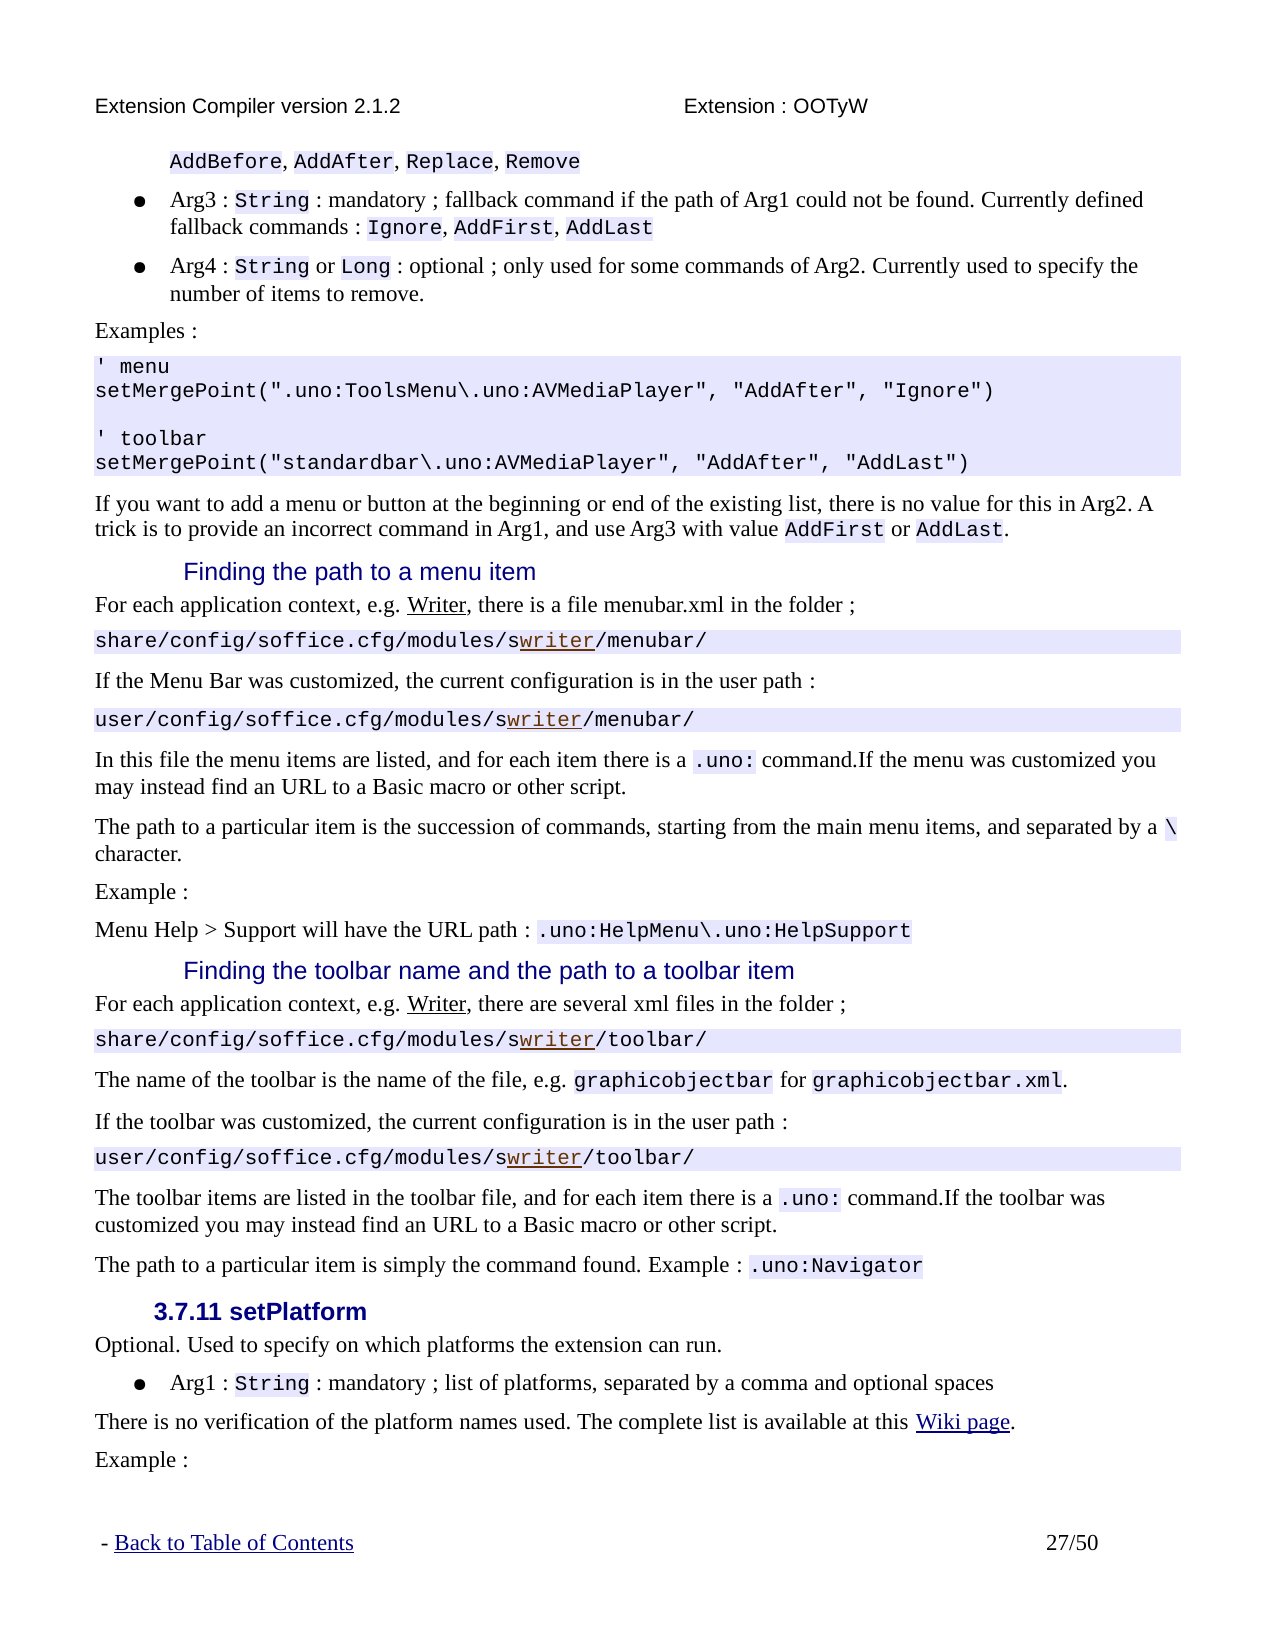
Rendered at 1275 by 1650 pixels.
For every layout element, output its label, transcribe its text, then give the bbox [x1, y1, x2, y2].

text The name of the toolbar is the name of the file, e.g. graphicobjectbar for graphicobjectbar.xml. [94, 1067, 1181, 1094]
text For each application context, e.g. Writer, there is a file menubar.xml in the folder ; [94, 592, 1181, 617]
text In this file the menu items are listed, and for each item there is a .uno: command.If the menu was customized you may instead find an URL to a Basic macro or other script. [94, 747, 1181, 799]
text The path to a particular item is the succession of commands, starting from the main menu items, and separated by a \ character. [94, 814, 1181, 867]
text If the Menu Bar was customized, the current configuration is in the user path : [94, 668, 1181, 694]
text user/config/soffice.cfg/modules/swriter/toolbar/ [94, 1147, 507, 1171]
text share/config/soffice.cfg/modules/swriter/menubar/ [594, 630, 1181, 654]
text The path to a particular item is simply the command found. Example : .uno:Navigator [94, 1252, 1181, 1279]
text user/config/soffice.cfg/modules/swriter/toolbar/ [582, 1147, 1181, 1171]
subtitle Finding the path to a menu item [183, 558, 1181, 586]
text Example : [94, 1447, 1181, 1473]
text share/config/soffice.cfg/modules/swriter/menubar/ [94, 630, 520, 654]
list Arg4 : String or Long : optional ; only used for some commands of Arg2. Currently used to specify the number of items to remove. [132, 253, 1181, 306]
text share/config/soffice.cfg/modules/swriter/toolbar/ [594, 1029, 1181, 1053]
text If you want to add a menu or button at the beginning or end of the existing list, there is no value for this in Arg2. A trick is to provide an incorrect command in Arg1, and use Arg3 with value AddFirst or AddLast. [94, 491, 1181, 543]
text Examples : [94, 318, 1181, 344]
subtitle setPlatform [153, 1298, 1181, 1326]
text Example : [94, 879, 1181, 905]
text If the toolbar was customized, the current configuration is in the user path : [94, 1109, 1181, 1134]
text setMergePoint("standardbar\.uno:AVMediaPlayer", "AddAfter", "AddLast") [94, 452, 1181, 476]
text Menu Help > Support will have the URL path : .uno:HelpMenu\.uno:HelpSupport [94, 917, 1181, 944]
text There is no verification of the platform names used. The complete list is available at this Wiki page. [94, 1409, 1181, 1435]
list Arg3 : String : mandatory ; fallback command if the path of Arg1 could not be found. Currently defined fallback commands : Ignore, AddFirst, AddLast [132, 187, 1181, 241]
text user/config/soffice.cfg/modules/swriter/menubar/ [94, 708, 1181, 732]
text For each application context, e.g. Writer, there are several xml files in the folder ; [94, 991, 1181, 1016]
list AddBefore, AddAfter, Replace, Remove [132, 147, 1181, 174]
text Optional. Used to specify on which platforms the extension can run. [94, 1332, 1181, 1357]
text share/config/soffice.cfg/modules/swriter/toolbar/ [94, 1029, 520, 1053]
list Arg1 : String : mandatory ; list of platforms, separated by a comma and optional spaces [132, 1370, 1181, 1397]
text setMergePoint(".uno:ToolsMenu\.uno:AVMediaPlayer", "AddAfter", "Ignore") [94, 380, 1181, 404]
text The toolbar items are listed in the toolbar file, and for each item there is a .uno: command.If the toolbar was customized you may instead find an URL to a Basic macro or other script. [94, 1185, 1181, 1238]
text ' menu [94, 356, 1181, 380]
text ' toolbar [94, 428, 1181, 452]
subtitle Finding the toolbar name and the path to a toolbar item [183, 957, 1181, 985]
